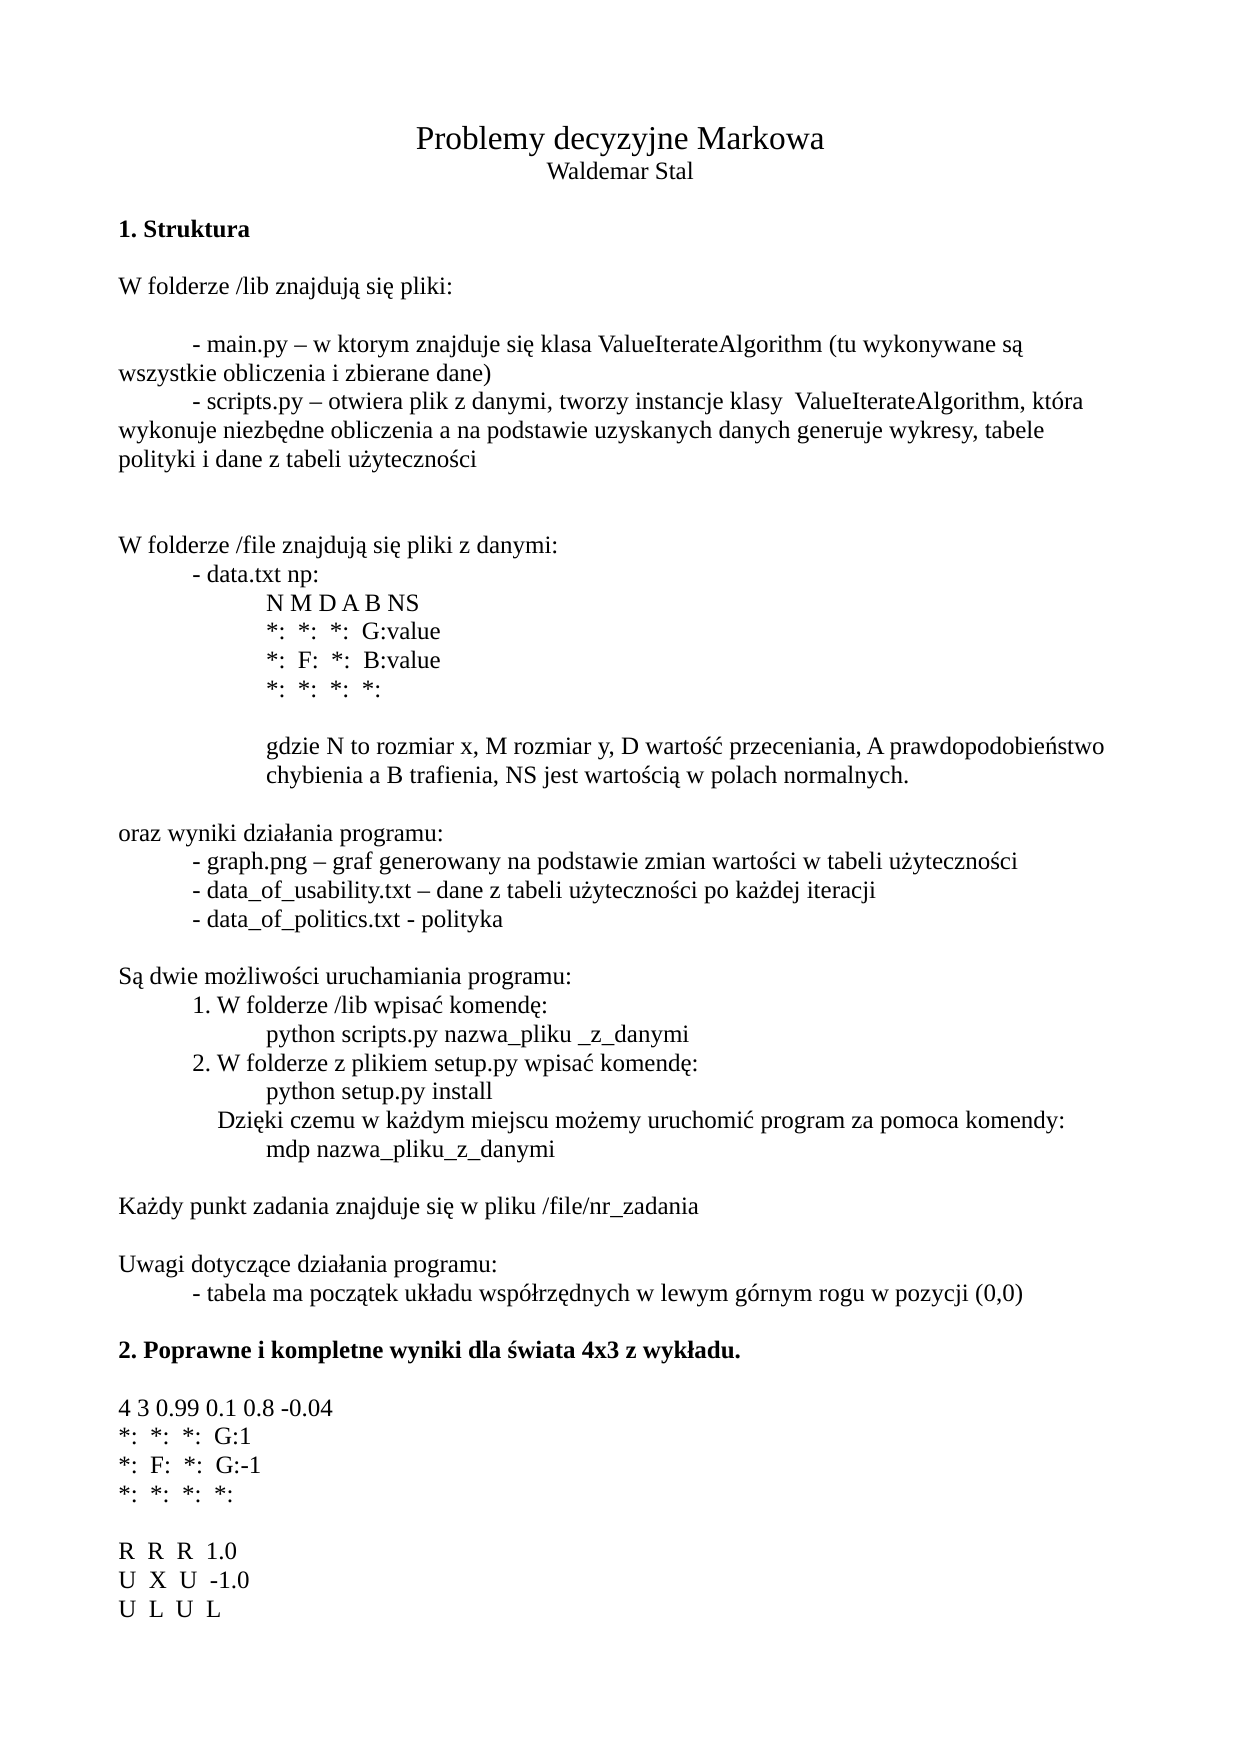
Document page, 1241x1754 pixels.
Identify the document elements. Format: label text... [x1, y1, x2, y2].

text python scripts.py nazwa_pliku _z_danymi [118, 1019, 1122, 1048]
text 4 3 0.99 0.1 0.8 -0.04 [118, 1393, 1122, 1421]
text *: *: *: *: [118, 674, 1122, 703]
text *: *: *: G:value [118, 616, 1122, 645]
text Uwagi dotyczące działania programu: [118, 1249, 1122, 1278]
text gdzie N to rozmiar x, M rozmiar y, D wartość przeceniania, A prawdopodobieństwo chybienia a B trafienia, NS jest wartością w polach normalnych. [118, 731, 1122, 789]
text - data_of_usability.txt – dane z tabeli użyteczności po każdej iteracji [118, 875, 1122, 904]
text 2. Poprawne i kompletne wyniki dla świata 4x3 z wykładu. [118, 1335, 1122, 1364]
text W folderze /lib znajdują się pliki: [118, 271, 1122, 300]
text - data.txt np: [118, 559, 1122, 588]
text Problemy decyzyjne Markowa [118, 118, 1122, 156]
text R R R 1.0 [118, 1536, 1122, 1565]
text - tabela ma początek układu współrzędnych w lewym górnym rogu w pozycji (0,0) [118, 1278, 1122, 1306]
text 1. Struktura [118, 214, 1122, 243]
text Dzięki czemu w każdym miejscu możemy uruchomić program za pomoca komendy: [118, 1105, 1122, 1134]
text N M D A B NS [118, 588, 1122, 616]
text 2. W folderze z plikiem setup.py wpisać komendę: [118, 1048, 1122, 1076]
text - graph.png – graf generowany na podstawie zmian wartości w tabeli użyteczności [118, 846, 1122, 875]
text python setup.py install [118, 1076, 1122, 1105]
text U L U L [118, 1594, 1122, 1623]
text Są dwie możliwości uruchamiania programu: [118, 961, 1122, 990]
text *: F: *: G:-1 [118, 1450, 1122, 1479]
text Waldemar Stal [118, 156, 1122, 185]
text - data_of_politics.txt - polityka [118, 904, 1122, 933]
text U X U -1.0 [118, 1565, 1122, 1594]
text mdp nazwa_pliku_z_danymi [118, 1134, 1122, 1163]
text - main.py – w ktorym znajduje się klasa ValueIterateAlgorithm (tu wykonywane są wszystkie obliczenia i zbierane dane) [118, 329, 1122, 386]
text Każdy punkt zadania znajduje się w pliku /file/nr_zadania [118, 1191, 1122, 1220]
text oraz wyniki działania programu: [118, 818, 1122, 846]
text - scripts.py – otwiera plik z danymi, tworzy instancje klasy ValueIterateAlgorithm, która wykonuje niezbędne obliczenia a na podstawie uzyskanych danych generuje wykresy, tabele polityki i dane z tabeli użyteczności [118, 386, 1122, 473]
text 1. W folderze /lib wpisać komendę: [118, 990, 1122, 1019]
text *: F: *: B:value [118, 645, 1122, 674]
text W folderze /file znajdują się pliki z danymi: [118, 530, 1122, 559]
text *: *: *: G:1 [118, 1421, 1122, 1450]
text *: *: *: *: [118, 1479, 1122, 1508]
